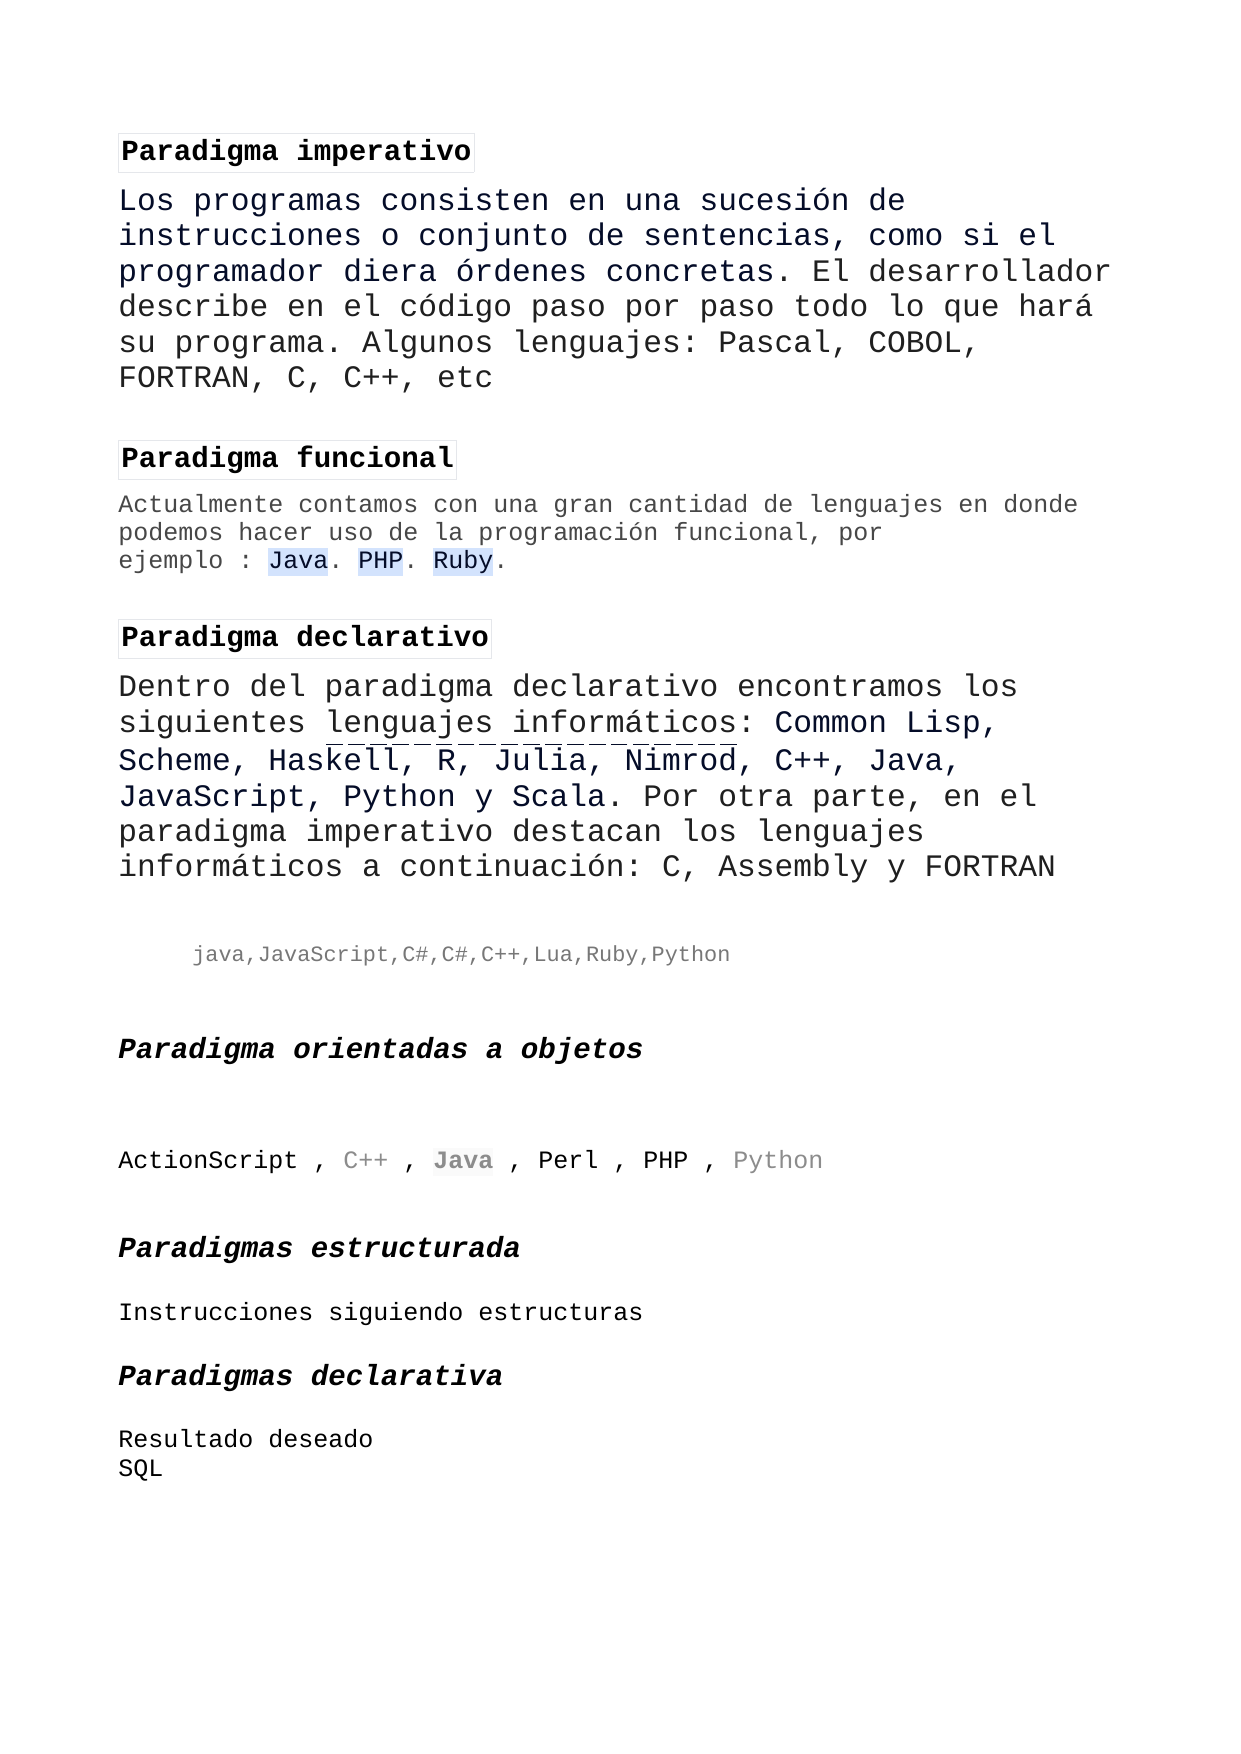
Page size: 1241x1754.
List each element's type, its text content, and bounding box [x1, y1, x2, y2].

text ActionScript , C++ , Java , Perl , PHP , Python [118, 1148, 1122, 1176]
text Instrucciones siguiendo estructuras [118, 1299, 1122, 1328]
subtitle Paradigma funcional [119, 441, 456, 479]
text Actualmente contamos con una gran cantidad de lenguajes en donde podemos hacer uso de la programación funcional, por ejemplo : Java. PHP. Ruby. [118, 491, 1122, 576]
text java,JavaScript,C#,C#,C++,Lua,Ruby,Python [118, 943, 1122, 968]
subtitle Paradigma declarativo [119, 620, 491, 658]
text Paradigmas estructurada [118, 1233, 1122, 1267]
subtitle Paradigma imperativo [119, 134, 474, 172]
text Dentro del paradigma declarativo encontramos los siguientes lenguajes informáticos: Common Lisp, Scheme, Haskell, R, Julia, Nimrod, C++, Java, JavaScript, Python y Scala. Por otra parte, en el paradigma imperativo destacan los lenguajes informáticos a continuación: C, Assembly y FORTRAN [118, 671, 1122, 886]
text Los programas consisten en una sucesión de instrucciones o conjunto de sentencias, como si el programador diera órdenes concretas. El desarrollador describe en el código paso por paso todo lo que hará su programa. Algunos lenguajes: Pascal, COBOL, FORTRAN, C, C++, etc [118, 184, 1122, 397]
text Paradigma orientadas a objetos [118, 1034, 1122, 1067]
text SQL [118, 1455, 1122, 1484]
text Paradigmas declarativa [118, 1361, 1122, 1394]
subtitle [475, 133, 1122, 172]
subtitle [457, 440, 1122, 479]
subtitle [492, 619, 1122, 658]
text Resultado deseado [118, 1427, 1122, 1455]
